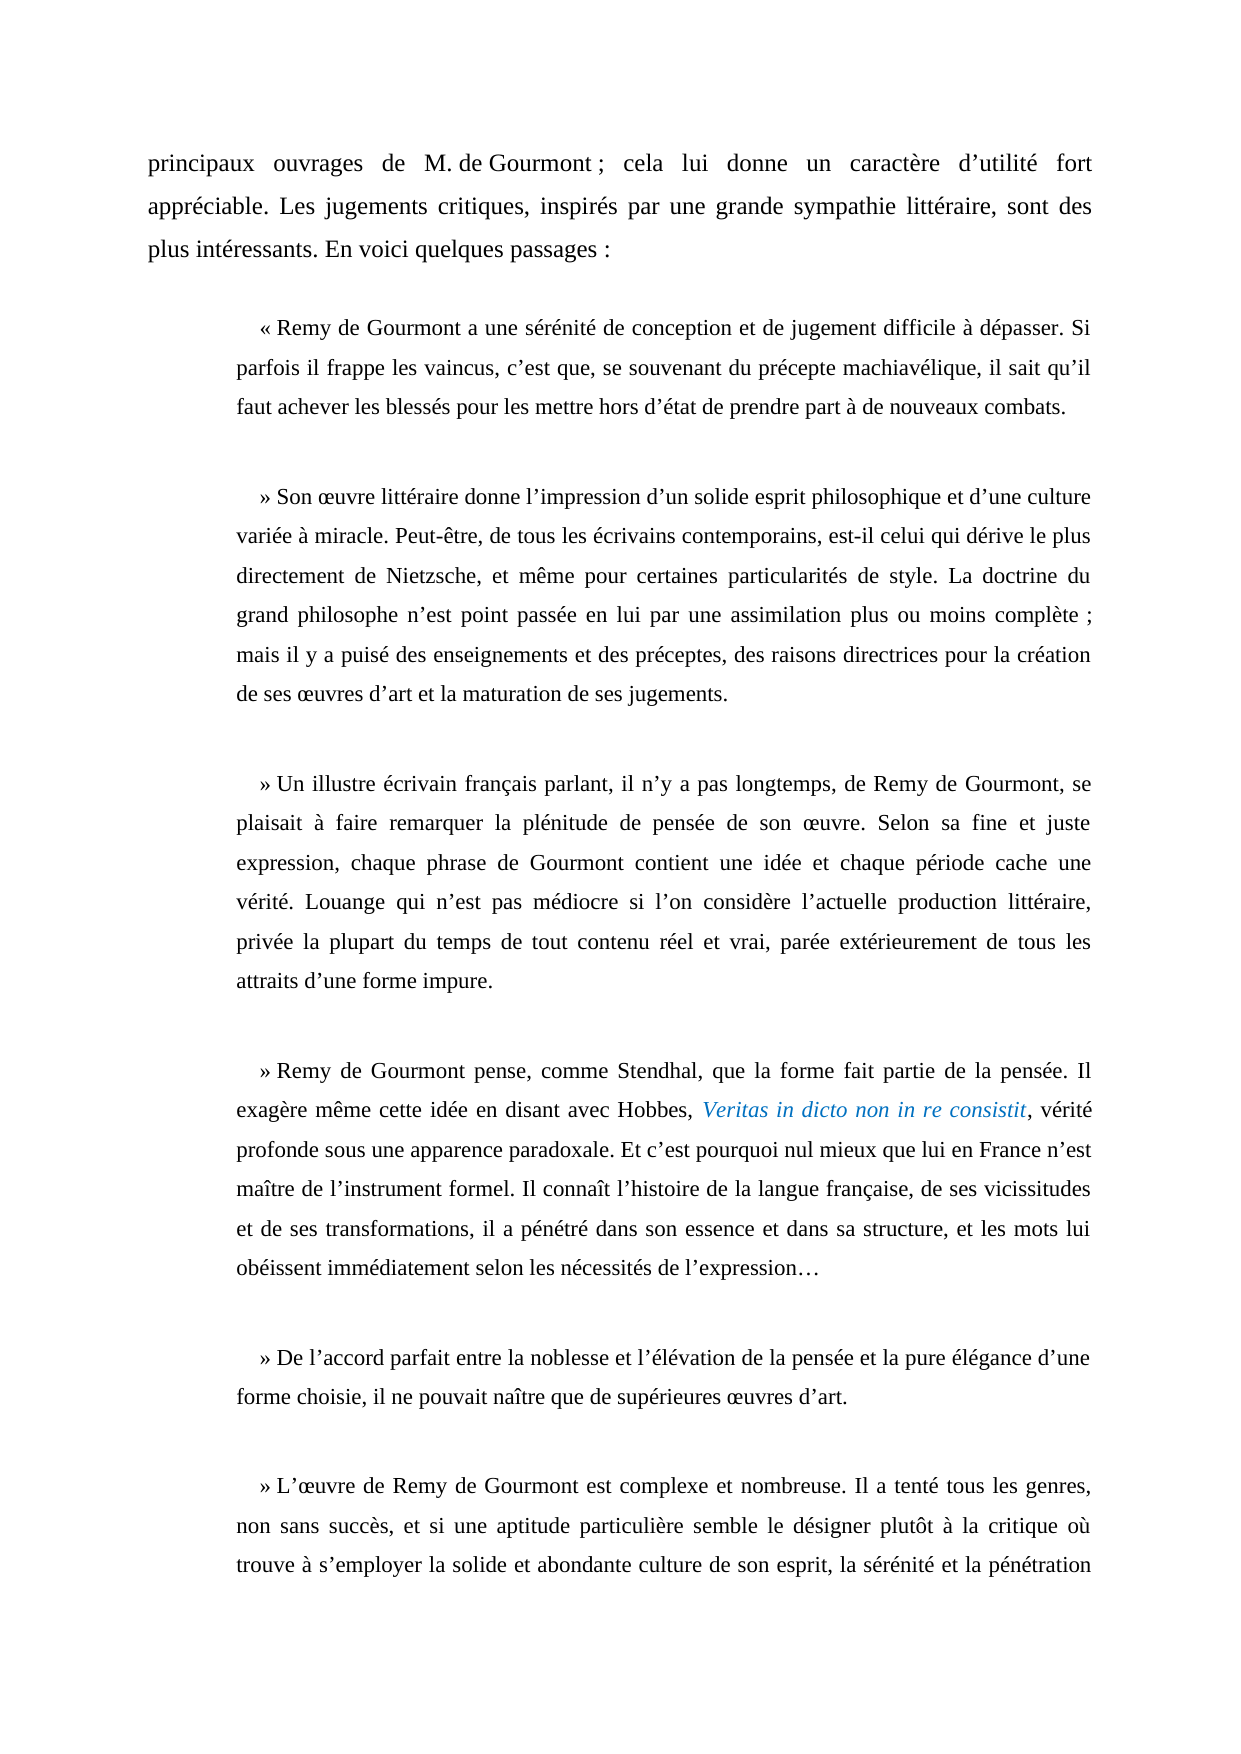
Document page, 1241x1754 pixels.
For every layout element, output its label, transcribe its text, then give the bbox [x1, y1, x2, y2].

text » Remy de Gourmont pense, comme Stendhal, que la forme fait partie de la pensée. Il exagère même cette idée en disant avec Hobbes, Veritas in dicto non in re consistit, vérité profonde sous une apparence paradoxale. Et c’est pourquoi nul mieux que lui en France n’est maître de l’instrument formel. Il connaît l’histoire de la langue française, de ses vicissitudes et de ses transformations, il a pénétré dans son essence et dans sa structure, et les mots lui obéissent immédiatement selon les nécessités de l’expression… [236, 1057, 1093, 1280]
text principaux ouvrages de M. de Gourmont ; cela lui donne un caractère d’utilité fort appréciable. Les jugements critiques, inspirés par une grande sympathie littéraire, sont des plus intéressants. En voici quelques passages : [148, 148, 1093, 263]
text » Son œuvre littéraire donne l’impression d’un solide esprit philosophique et d’une culture variée à miracle. Peut-être, de tous les écrivains contemporains, est-il celui qui dérive le plus directement de Nietzsche, et même pour certaines particularités de style. La doctrine du grand philosophe n’est point passée en lui par une assimilation plus ou moins complète ; mais il y a puisé des enseignements et des préceptes, des raisons directrices pour la création de ses œuvres d’art et la maturation de ses jugements. [236, 483, 1093, 707]
text » Un illustre écrivain français parlant, il n’y a pas longtemps, de Remy de Gourmont, se plaisait à faire remarquer la plénitude de pensée de son œuvre. Selon sa fine et juste expression, chaque phrase de Gourmont contient une idée et chaque période cache une vérité. Louange qui n’est pas médiocre si l’on considère l’actuelle production littéraire, privée la plupart du temps de tout contenu réel et vrai, parée extérieurement de tous les attraits d’une forme impure. [236, 770, 1093, 993]
text » L’œuvre de Remy de Gourmont est complexe et nombreuse. Il a tenté tous les genres, non sans succès, et si une aptitude particulière semble le désigner plutôt à la critique où trouve à s’employer la solide et abondante culture de son esprit, la sérénité et la pénétration [236, 1472, 1093, 1578]
text « Remy de Gourmont a une sérénité de conception et de jugement difficile à dépasser. Si parfois il frappe les vaincus, c’est que, se souvenant du précepte machiavélique, il sait qu’il faut achever les blessés pour les mettre hors d’état de prendre part à de nouveaux combats. [236, 314, 1093, 420]
text » De l’accord parfait entre la noblesse et l’élévation de la pensée et la pure élégance d’une forme choisie, il ne pouvait naître que de supérieures œuvres d’art. [236, 1343, 1093, 1409]
